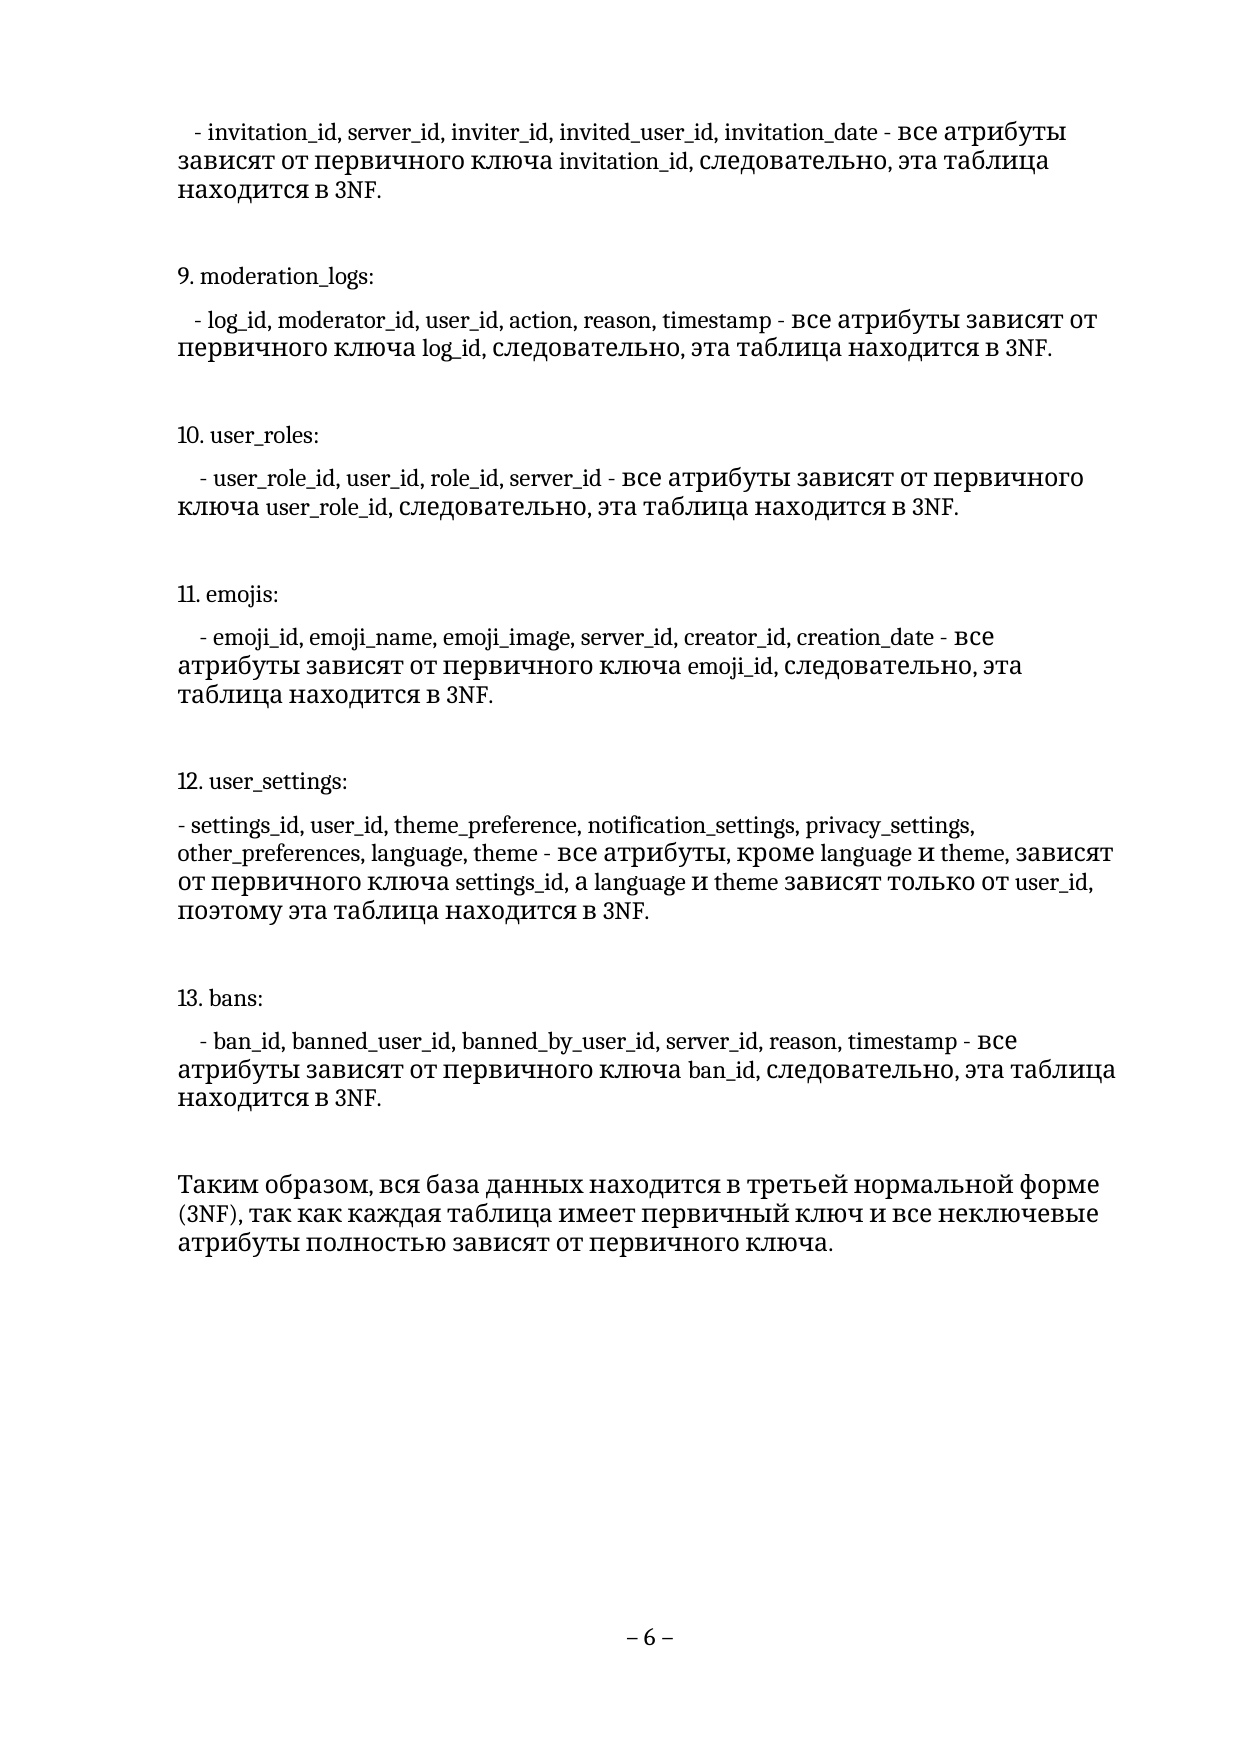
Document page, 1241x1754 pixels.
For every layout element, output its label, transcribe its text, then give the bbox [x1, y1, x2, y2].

text 13. bans: [177, 983, 1122, 1012]
text - settings_id, user_id, theme_preference, notification_settings, privacy_settings, other_preferences, language, theme - все атрибуты, кроме language и theme, зависят от первичного ключа settings_id, а language и theme зависят только от user_id, поэтому эта таблица находится в 3NF. [177, 811, 1122, 926]
text 11. emojis: [177, 580, 1122, 608]
text 10. user_roles: [177, 421, 1122, 450]
text - log_id, moderator_id, user_id, action, reason, timestamp - все атрибуты зависят от первичного ключа log_id, следовательно, эта таблица находится в 3NF. [177, 306, 1122, 363]
text - emoji_id, emoji_name, emoji_image, server_id, creator_id, creation_date - все атрибуты зависят от первичного ключа emoji_id, следовательно, эта таблица находится в 3NF. [177, 623, 1122, 709]
text - invitation_id, server_id, inviter_id, invited_user_id, invitation_date - все атрибуты зависят от первичного ключа invitation_id, следовательно, эта таблица находится в 3NF. [177, 118, 1122, 204]
text - user_role_id, user_id, role_id, server_id - все атрибуты зависят от первичного ключа user_role_id, следовательно, эта таблица находится в 3NF. [177, 464, 1122, 522]
text 12. user_settings: [177, 767, 1122, 796]
text Таким образом, вся база данных находится в третьей нормальной форме (3NF), так как каждая таблица имеет первичный ключ и все неключевые атрибуты полностью зависят от первичного ключа. [177, 1171, 1122, 1257]
text 9. moderation_logs: [177, 262, 1122, 291]
text - ban_id, banned_user_id, banned_by_user_id, server_id, reason, timestamp - все атрибуты зависят от первичного ключа ban_id, следовательно, эта таблица находится в 3NF. [177, 1027, 1122, 1113]
